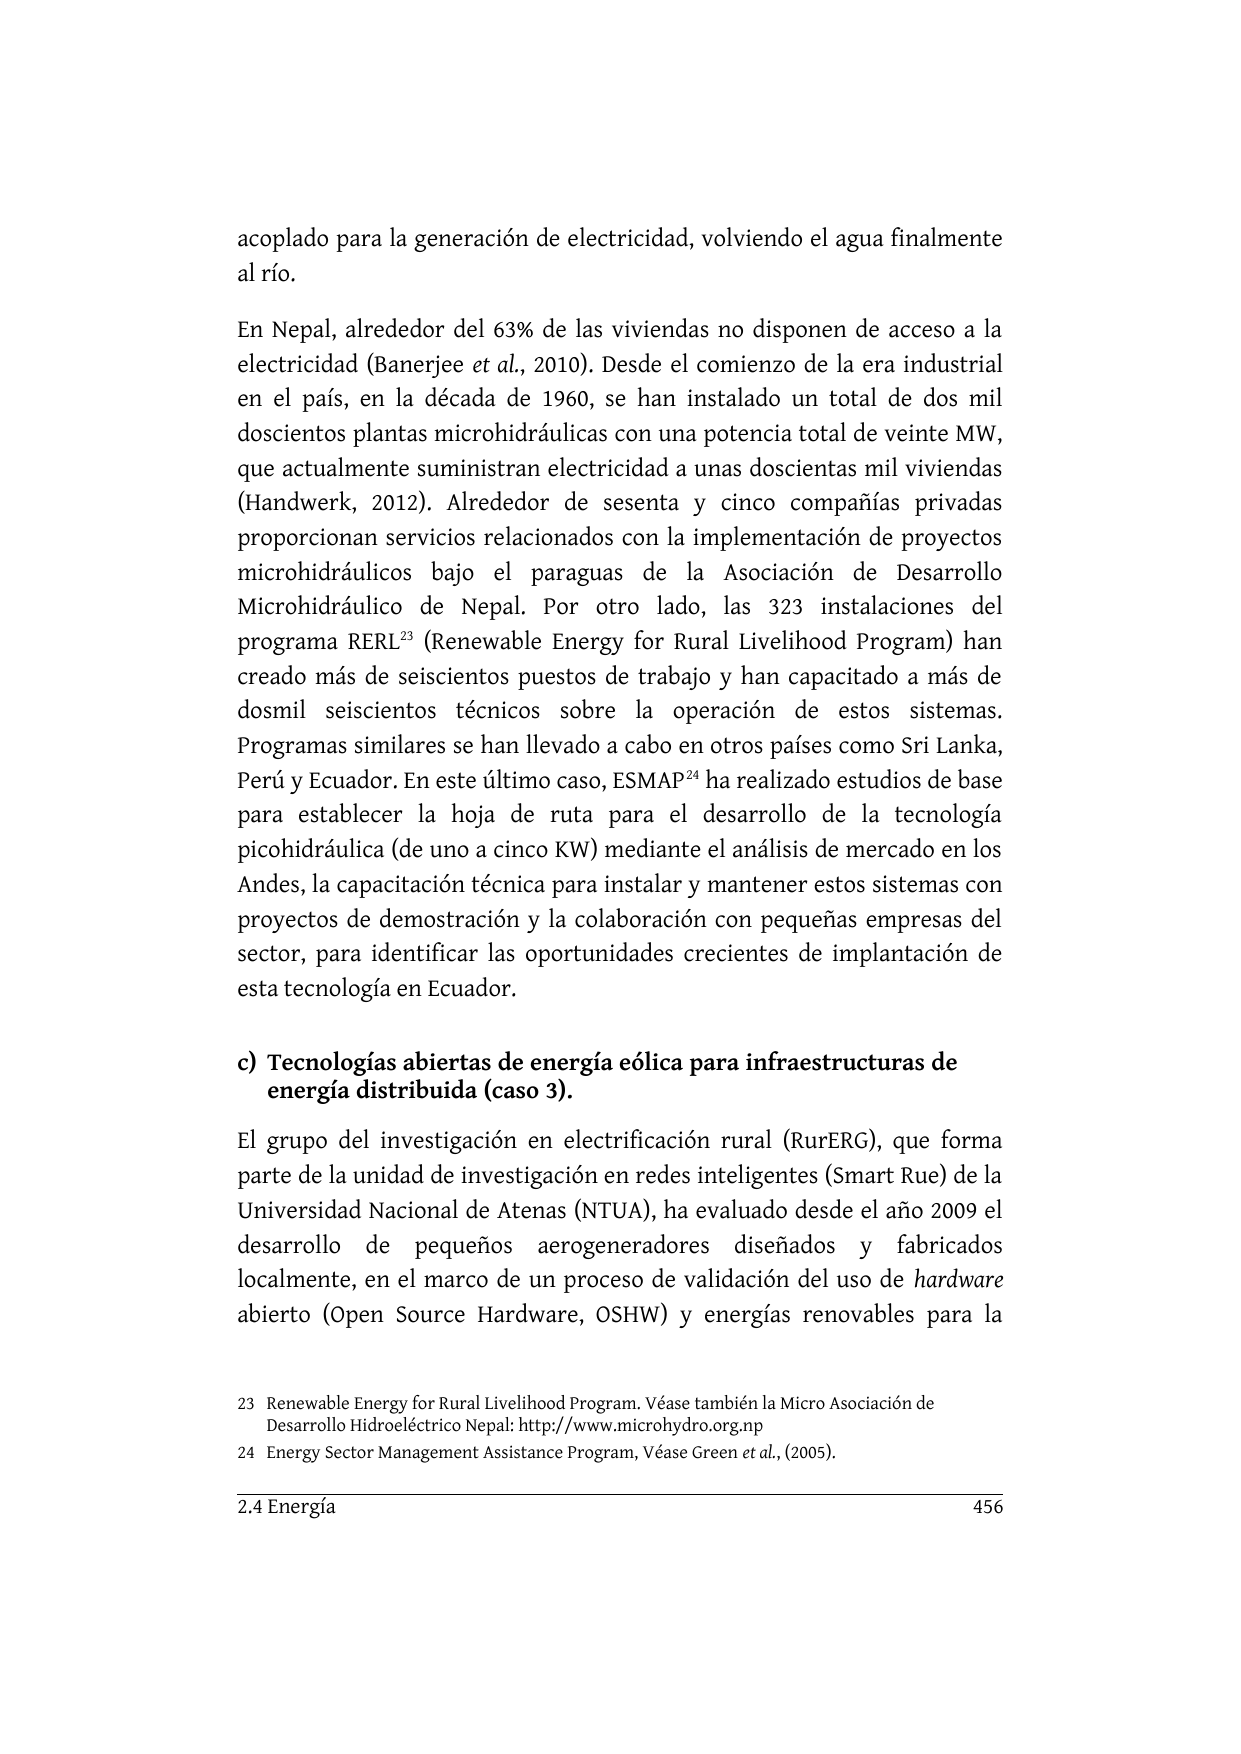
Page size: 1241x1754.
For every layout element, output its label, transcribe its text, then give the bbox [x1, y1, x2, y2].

text Renewable Energy for Rural Livelihood Program. Véase también la Micro Asociación de Desarrollo Hidroeléctrico Nepal: http://www.microhydro.org.np [237, 1393, 1003, 1436]
text El grupo del investigación en electrificación rural (RurERG), que forma parte de la unidad de investigación en redes inteligentes (Smart Rue) de la Universidad Nacional de Atenas (NTUA), ha evaluado desde el año 2009 el desarrollo de pequeños aerogeneradores diseñados y fabricados localmente, en el marco de un proceso de validación del uso de hardware abierto (Open Source Hardware, OSHW) y energías renovables para la [237, 1127, 1003, 1329]
text acoplado para la generación de electricidad, volviendo el agua finalmente al río. [237, 225, 1003, 289]
text En Nepal, alrededor del 63% de las viviendas no disponen de acceso a la electricidad (Banerjee et al., 2010). Desde el comienzo de la era industrial en el país, en la década de 1960, se han instalado un total de dos mil doscientos plantas microhidráulicas con una potencia total de veinte MW, que actualmente suministran electricidad a unas doscientas mil viviendas (Handwerk, 2012). Alrededor de sesenta y cinco compañías privadas proporcionan servicios relacionados con la implementación de proyectos microhidráulicos bajo el paraguas de la Asociación de Desarrollo Microhidráulico de Nepal. Por otro lado, las 323 instalaciones del programa RERL (Renewable Energy for Rural Livelihood Program) han creado más de seiscientos puestos de trabajo y han capacitado a más de dosmil seiscientos técnicos sobre la operación de estos sistemas. Programas similares se han llevado a cabo en otros países como Sri Lanka, Perú y Ecuador. En este último caso, ESMAP ha realizado estudios de base para establecer la hoja de ruta para el desarrollo de la tecnología picohidráulica (de uno a cinco KW) mediante el análisis de mercado en los Andes, la capacitación técnica para instalar y mantener estos sistemas con proyectos de demostración y la colaboración con pequeñas empresas del sector, para identificar las oportunidades crecientes de implantación de esta tecnología en Ecuador. [237, 315, 1003, 1003]
subtitle Tecnologías abiertas de energía eólica para infraestructuras de energía distribuida (caso 3). [237, 1048, 1003, 1106]
text Energy Sector Management Assistance Program, Véase Green et al., (2005). [237, 1442, 1003, 1464]
